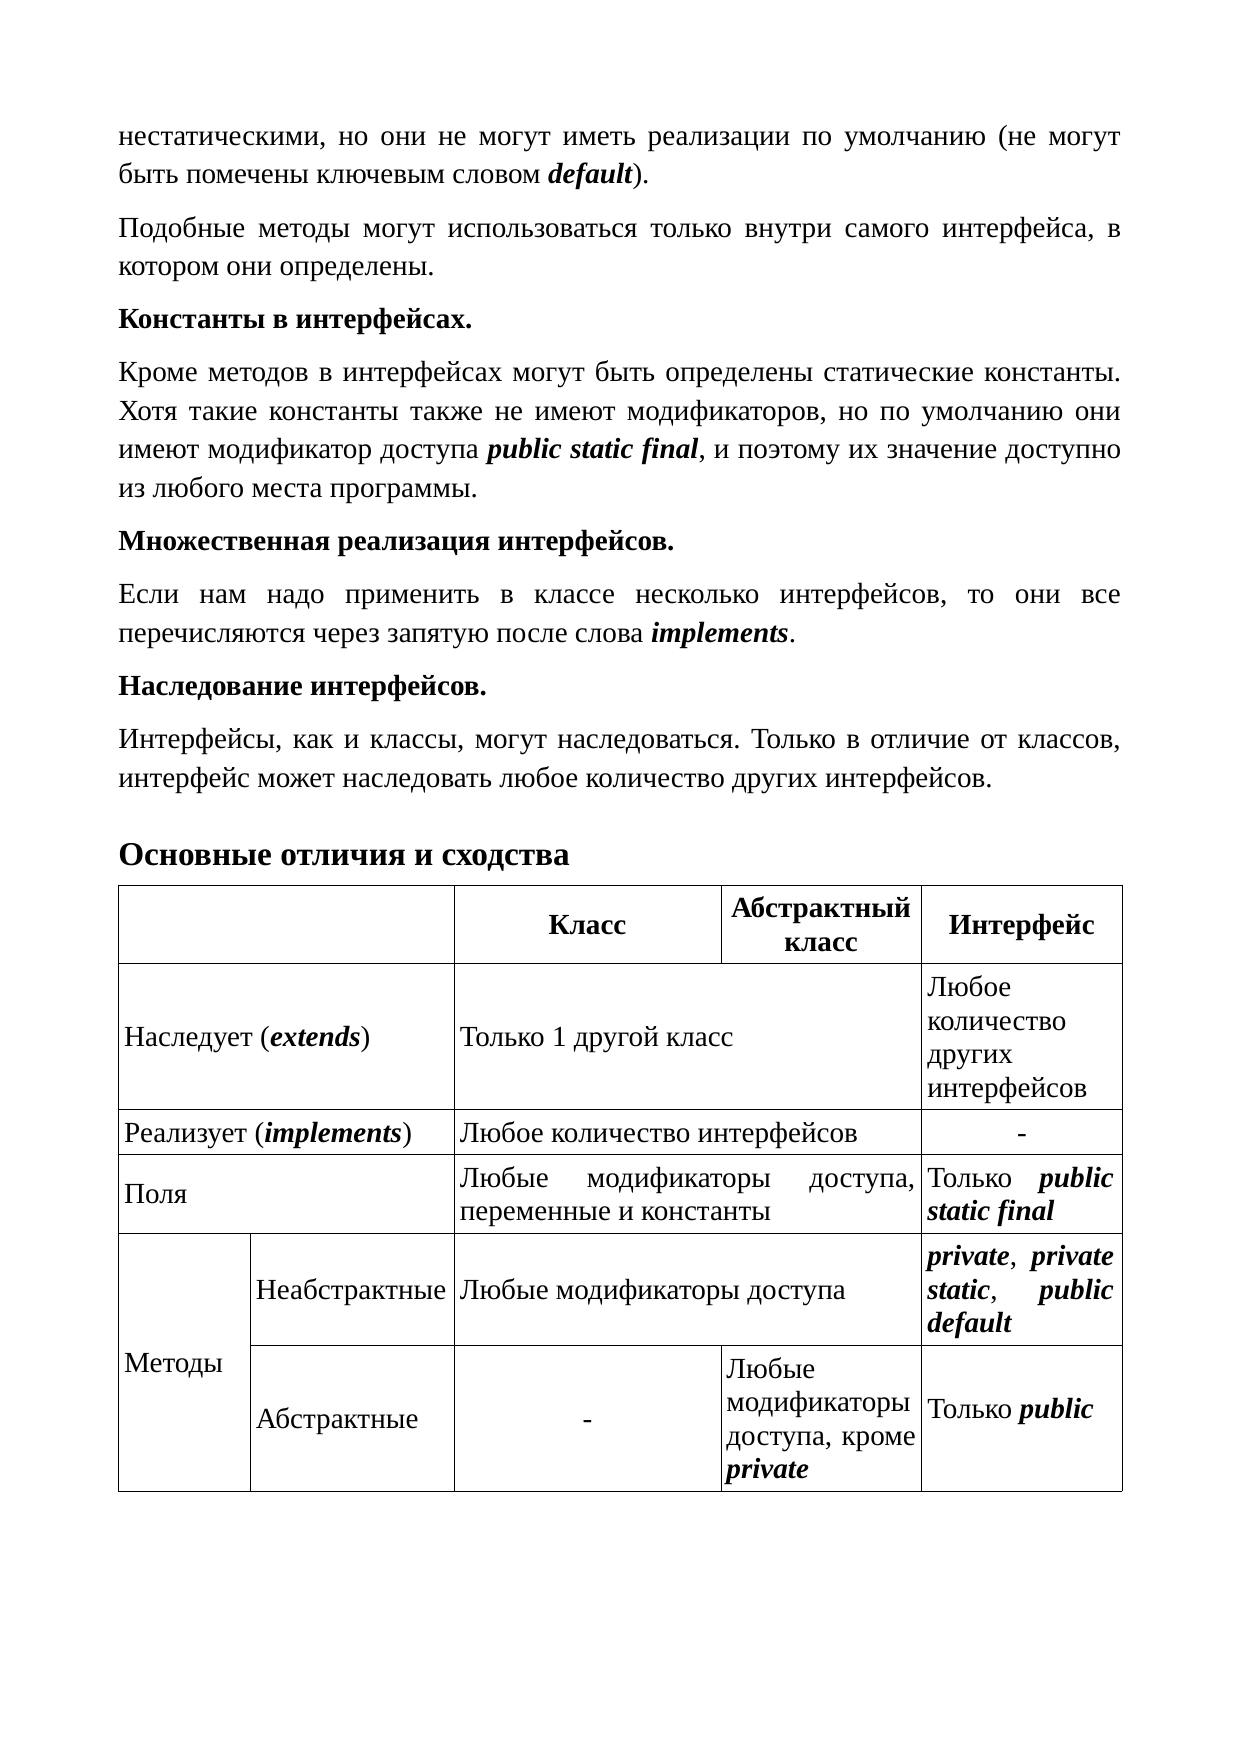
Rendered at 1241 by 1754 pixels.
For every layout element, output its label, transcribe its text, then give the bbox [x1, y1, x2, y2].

table_header [119, 886, 454, 963]
text Интерфейсы, как и классы, могут наследоваться. Только в отличие от классов, интерфейс может наследовать любое количество других интерфейсов. [118, 721, 1122, 793]
text Если нам надо применить в классе несколько интерфейсов, то они все перечисляются через запятую после слова implements. [118, 576, 1122, 648]
table_cell Абстрактные [251, 1346, 454, 1491]
table_cell Поля [119, 1155, 454, 1233]
table_cell Только 1 другой класс [455, 964, 921, 1109]
table_cell private, private static, public default [922, 1234, 1122, 1345]
table_cell Любые модификаторы доступа, кроме private [722, 1346, 921, 1491]
table_header Интерфейс [922, 886, 1122, 963]
text нестатическими, но они не могут иметь реализации по умолчанию (не могут быть помечены ключевым словом default). [118, 118, 1122, 190]
table_header Класс [455, 886, 721, 963]
table_cell - [922, 1110, 1122, 1154]
table_cell Реализует (implements) [119, 1110, 454, 1154]
table_cell Методы [119, 1234, 250, 1491]
table_cell Любое количество других интерфейсов [922, 964, 1122, 1109]
text Кроме методов в интерфейсах могут быть определены статические константы. Хотя такие константы также не имеют модификаторов, но по умолчанию они имеют модификатор доступа public static final, и поэтому их значение доступно из любого места программы. [118, 354, 1122, 504]
table_cell Наследует (extends) [119, 964, 454, 1109]
text Подобные методы могут использоваться только внутри самого интерфейса, в котором они определены. [118, 210, 1122, 282]
text Наследование интерфейсов. [118, 668, 1122, 702]
table_cell Неабстрактные [251, 1234, 454, 1345]
table_header Абстрактный класс [722, 886, 921, 963]
subtitle Основные отличия и сходства [118, 834, 1122, 872]
table_cell Любые модификаторы доступа [455, 1234, 921, 1345]
table_cell Любые модификаторы доступа, переменные и константы [455, 1155, 921, 1233]
table_cell Только public [922, 1346, 1122, 1491]
table_cell Любое количество интерфейсов [455, 1110, 921, 1154]
table_cell Только public static final [922, 1155, 1122, 1233]
text Константы в интерфейсах. [118, 301, 1122, 335]
text Множественная реализация интерфейсов. [118, 523, 1122, 557]
table_cell - [455, 1346, 721, 1491]
